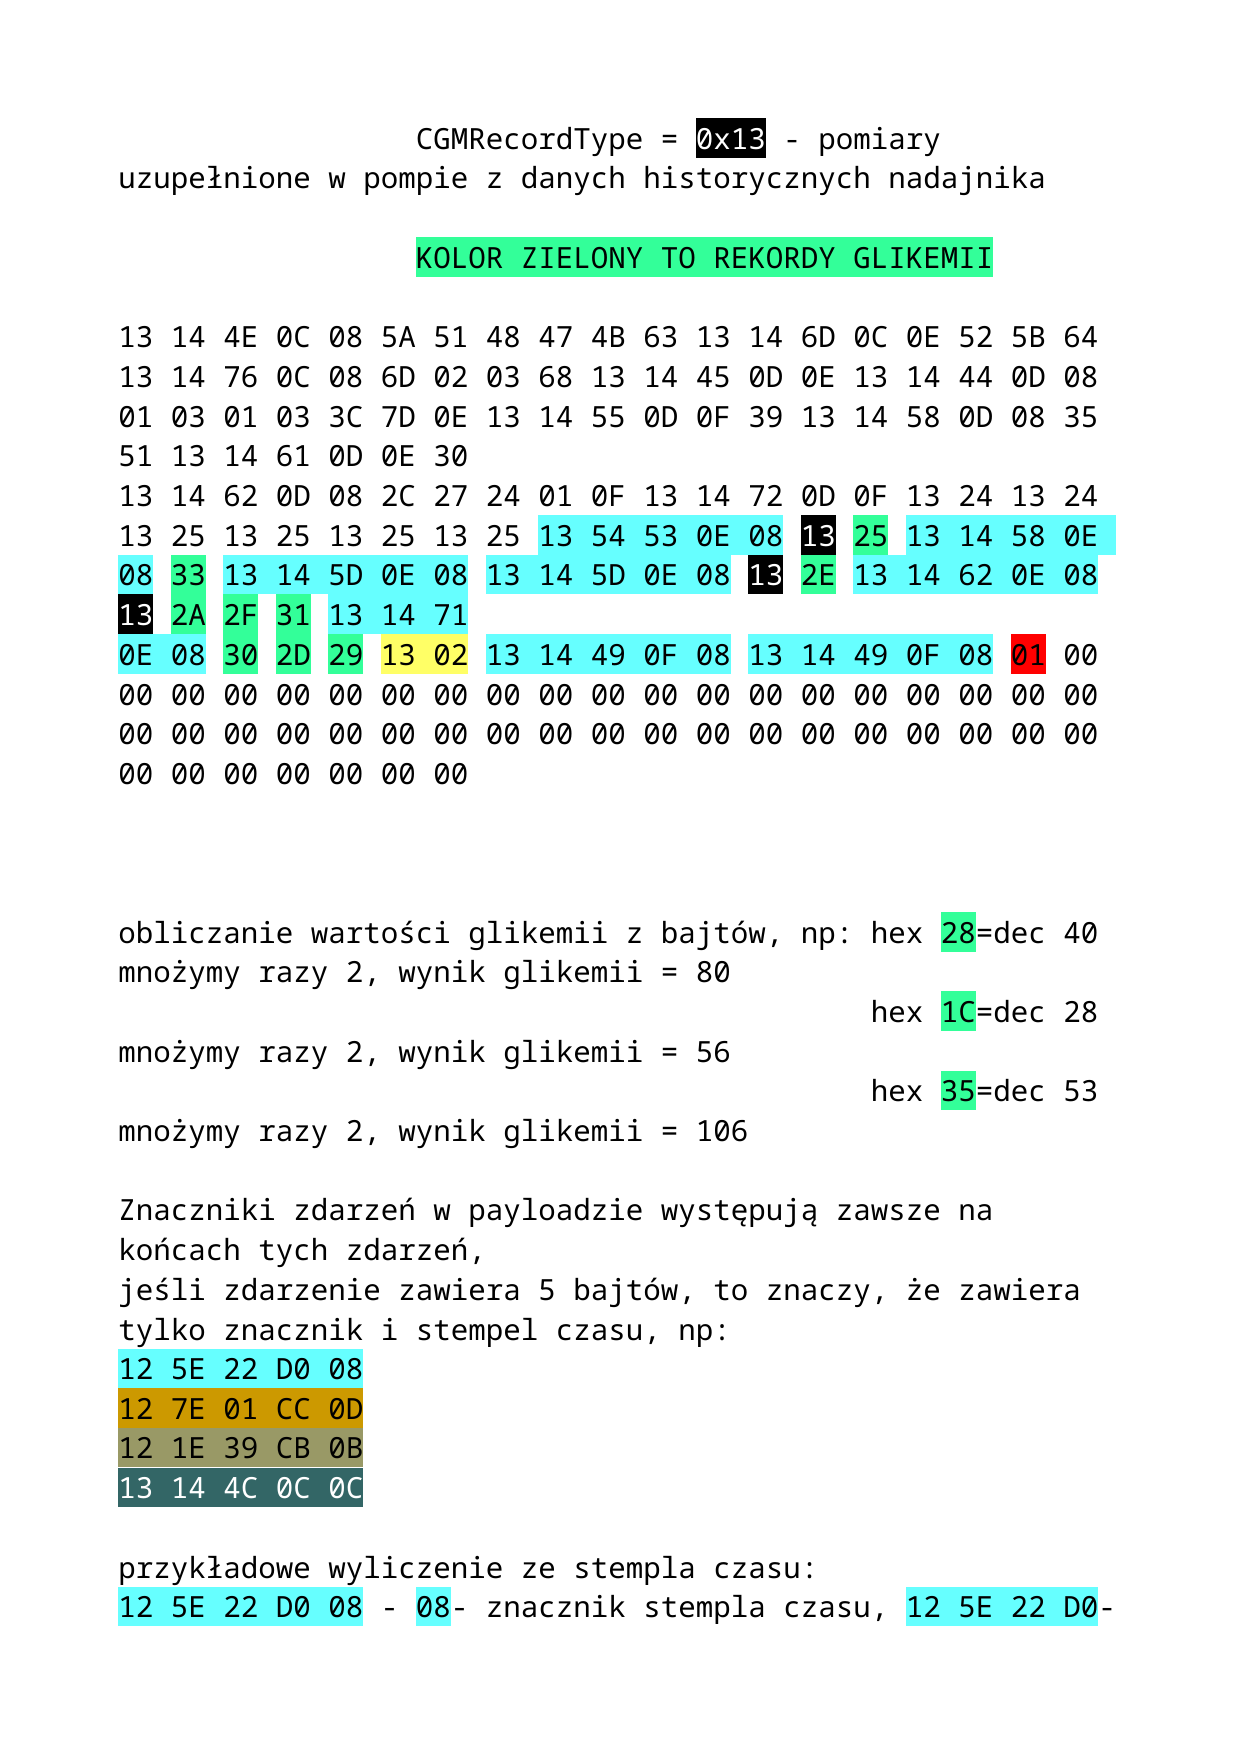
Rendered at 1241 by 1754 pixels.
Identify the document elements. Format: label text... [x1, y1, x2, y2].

text obliczanie wartości glikemii z bajtów, np: hex 28=dec 40 mnożymy razy 2, wynik glikemii = 80 [118, 912, 1122, 991]
text jeśli zdarzenie zawiera 5 bajtów, to znaczy, że zawiera tylko znacznik i stempel czasu, np: [118, 1269, 1122, 1348]
text 12 5E 22 D0 08 [118, 1348, 1122, 1388]
text przykładowe wyliczenie ze stempla czasu: [118, 1547, 1122, 1587]
text Znaczniki zdarzeń w payloadzie występują zawsze na końcach tych zdarzeń, [118, 1190, 1122, 1269]
text 12 5E 22 D0 08 - 08- znacznik stempla czasu, 12 5E 22 D0- [118, 1587, 1122, 1626]
text 12 7E 01 CC 0D [118, 1388, 1122, 1428]
text 12 1E 39 CB 0B [118, 1428, 1122, 1467]
text 0E 08 30 2D 29 13 02 13 14 49 0F 08 13 14 49 0F 08 01 00 00 00 00 00 00 00 00 00 00 00 00 00 00 00 00 00 00 00 00 00 00 00 00 00 00 00 00 00 00 00 00 00 00 00 00 00 00 00 00 00 00 00 00 00 00 [118, 634, 1122, 793]
text 13 14 62 0D 08 2C 27 24 01 0F 13 14 72 0D 0F 13 24 13 24 13 25 13 25 13 25 13 25 13 54 53 0E 08 13 25 13 14 58 0E 08 33 13 14 5D 0E 08 13 14 5D 0E 08 13 2E 13 14 62 0E 08 13 2A 2F 31 13 14 71 [118, 475, 1122, 634]
text KOLOR ZIELONY TO REKORDY GLIKEMII [118, 237, 1122, 277]
text hex 1C=dec 28 mnożymy razy 2, wynik glikemii = 56 [118, 991, 1122, 1071]
text 13 14 4E 0C 08 5A 51 48 47 4B 63 13 14 6D 0C 0E 52 5B 64 13 14 76 0C 08 6D 02 03 68 13 14 45 0D 0E 13 14 44 0D 08 01 03 01 03 3C 7D 0E 13 14 55 0D 0F 39 13 14 58 0D 08 35 51 13 14 61 0D 0E 30 [118, 317, 1122, 475]
text hex 35=dec 53 mnożymy razy 2, wynik glikemii = 106 [118, 1071, 1122, 1150]
text 13 14 4C 0C 0C [118, 1467, 1122, 1507]
text CGMRecordType = 0x13 - pomiary uzupełnione w pompie z danych historycznych nadajnika [118, 118, 1122, 197]
